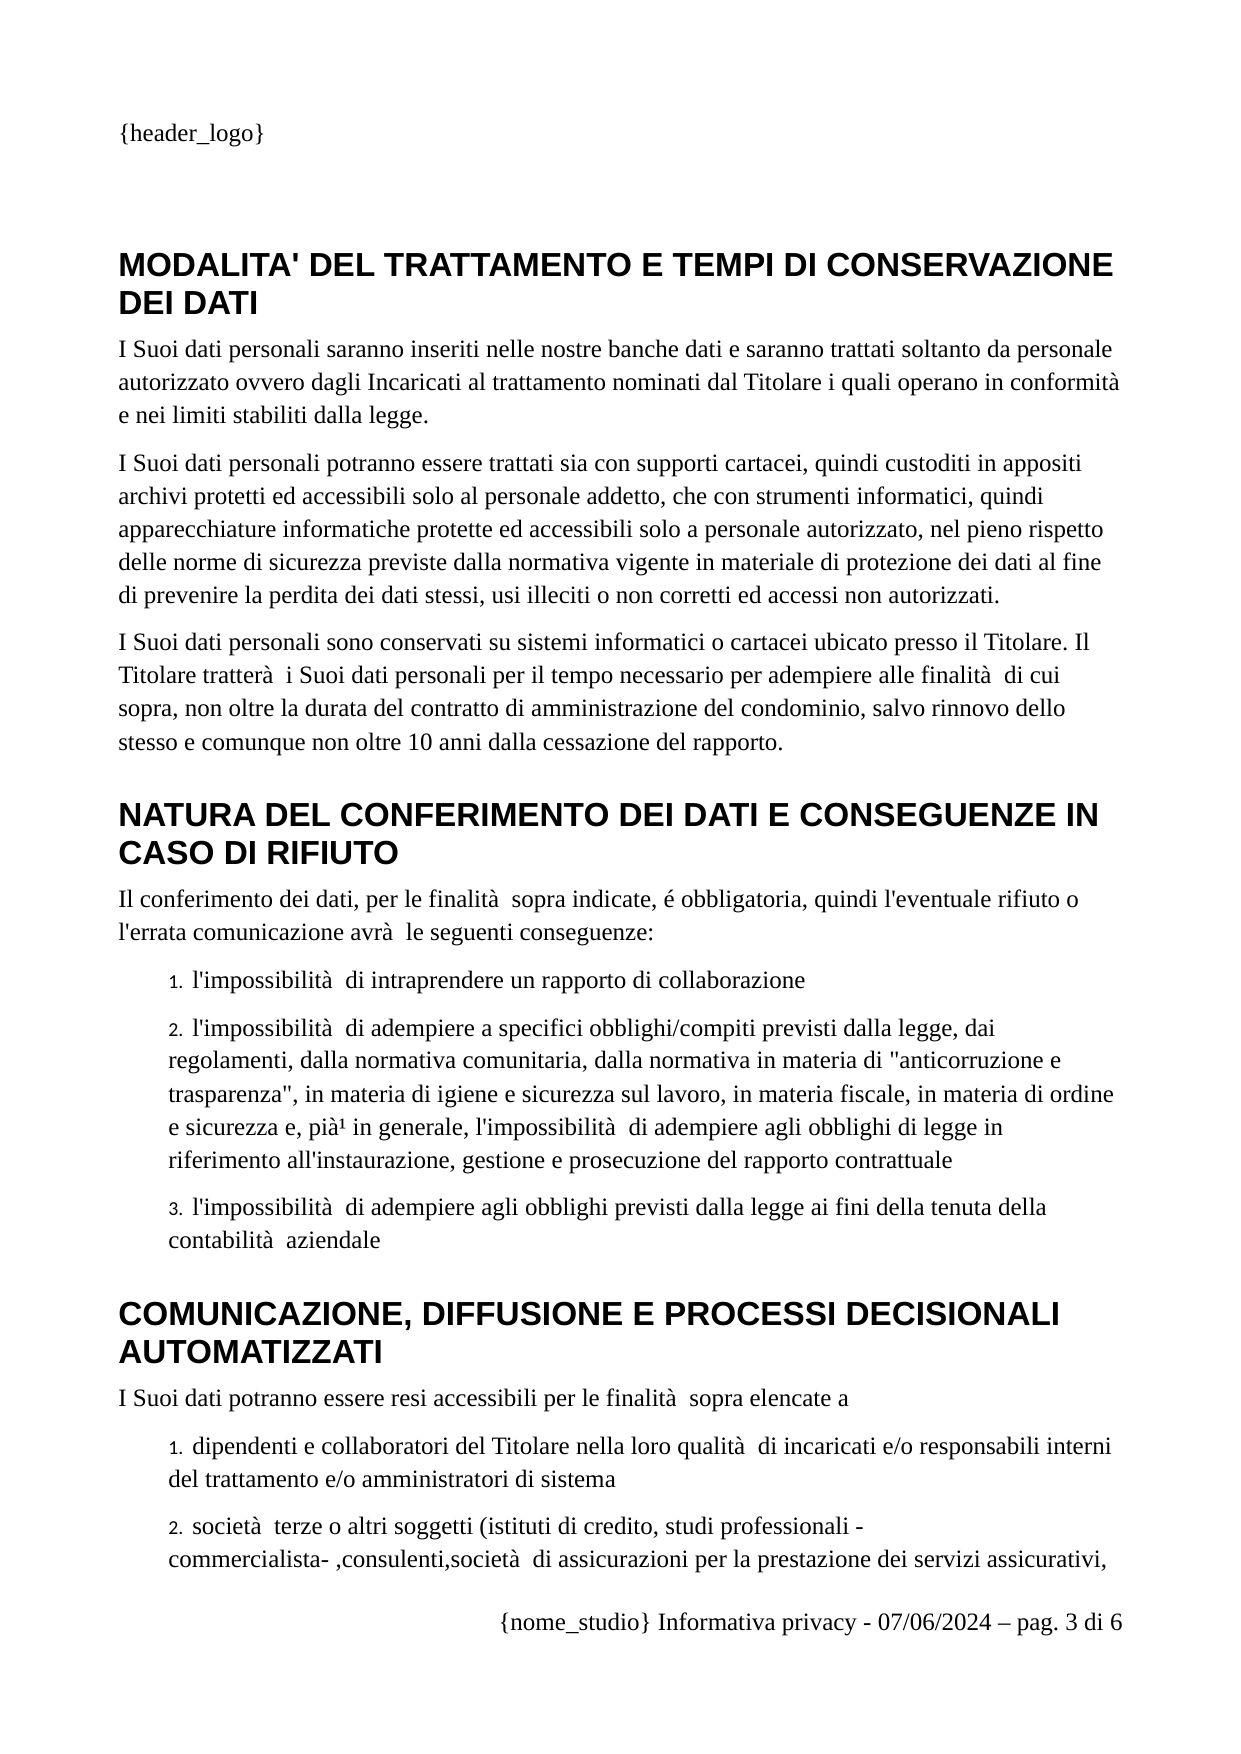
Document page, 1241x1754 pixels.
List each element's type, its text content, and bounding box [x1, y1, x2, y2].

list l'impossibilità di intraprendere un rapporto di collaborazione [168, 965, 1122, 994]
list dipendenti e collaboratori del Titolare nella loro qualità di incaricati e/o responsabili interni del trattamento e/o amministratori di sistema [168, 1431, 1122, 1492]
list l'impossibilità di adempiere agli obblighi previsti dalla legge ai fini della tenuta della contabilità aziendale [168, 1192, 1122, 1254]
subtitle NATURA DEL CONFERIMENTO DEI DATI E CONSEGUENZE IN CASO DI RIFIUTO [118, 795, 1122, 872]
text I Suoi dati personali saranno inseriti nelle nostre banche dati e saranno trattati soltanto da personale autorizzato ovvero dagli Incaricati al trattamento nominati dal Titolare i quali operano in conformità e nei limiti stabiliti dalla legge. [118, 334, 1122, 429]
list l'impossibilità di adempiere a specifici obblighi/compiti previsti dalla legge, dai regolamenti, dalla normativa comunitaria, dalla normativa in materia di "anticorruzione e trasparenza", in materia di igiene e sicurezza sul lavoro, in materia fiscale, in materia di ordine e sicurezza e, pià¹ in generale, l'impossibilità di adempiere agli obblighi di legge in riferimento all'instaurazione, gestione e prosecuzione del rapporto contrattuale [168, 1013, 1122, 1173]
subtitle MODALITA' DEL TRATTAMENTO E TEMPI DI CONSERVAZIONE DEI DATI [118, 245, 1122, 322]
text I Suoi dati potranno essere resi accessibili per le finalità sopra elencate a [118, 1383, 1122, 1412]
subtitle COMUNICAZIONE, DIFFUSIONE E PROCESSI DECISIONALI AUTOMATIZZATI [118, 1294, 1122, 1371]
text I Suoi dati personali sono conservati su sistemi informatici o cartacei ubicato presso il Titolare. Il Titolare tratterà i Suoi dati personali per il tempo necessario per adempiere alle finalità di cui sopra, non oltre la durata del contratto di amministrazione del condominio, salvo rinnovo dello stesso e comunque non oltre 10 anni dalla cessazione del rapporto. [118, 627, 1122, 755]
list società terze o altri soggetti (istituti di credito, studi professionali -commercialista- ,consulenti,società di assicurazioni per la prestazione dei servizi assicurativi, [168, 1511, 1122, 1573]
text Il conferimento dei dati, per le finalità sopra indicate, é obbligatoria, quindi l'eventuale rifiuto o l'errata comunicazione avrà le seguenti conseguenze: [118, 884, 1122, 946]
text I Suoi dati personali potranno essere trattati sia con supporti cartacei, quindi custoditi in appositi archivi protetti ed accessibili solo al personale addetto, che con strumenti informatici, quindi apparecchiature informatiche protette ed accessibili solo a personale autorizzato, nel pieno rispetto delle norme di sicurezza previste dalla normativa vigente in materiale di protezione dei dati al fine di prevenire la perdita dei dati stessi, usi illeciti o non corretti ed accessi non autorizzati. [118, 448, 1122, 609]
